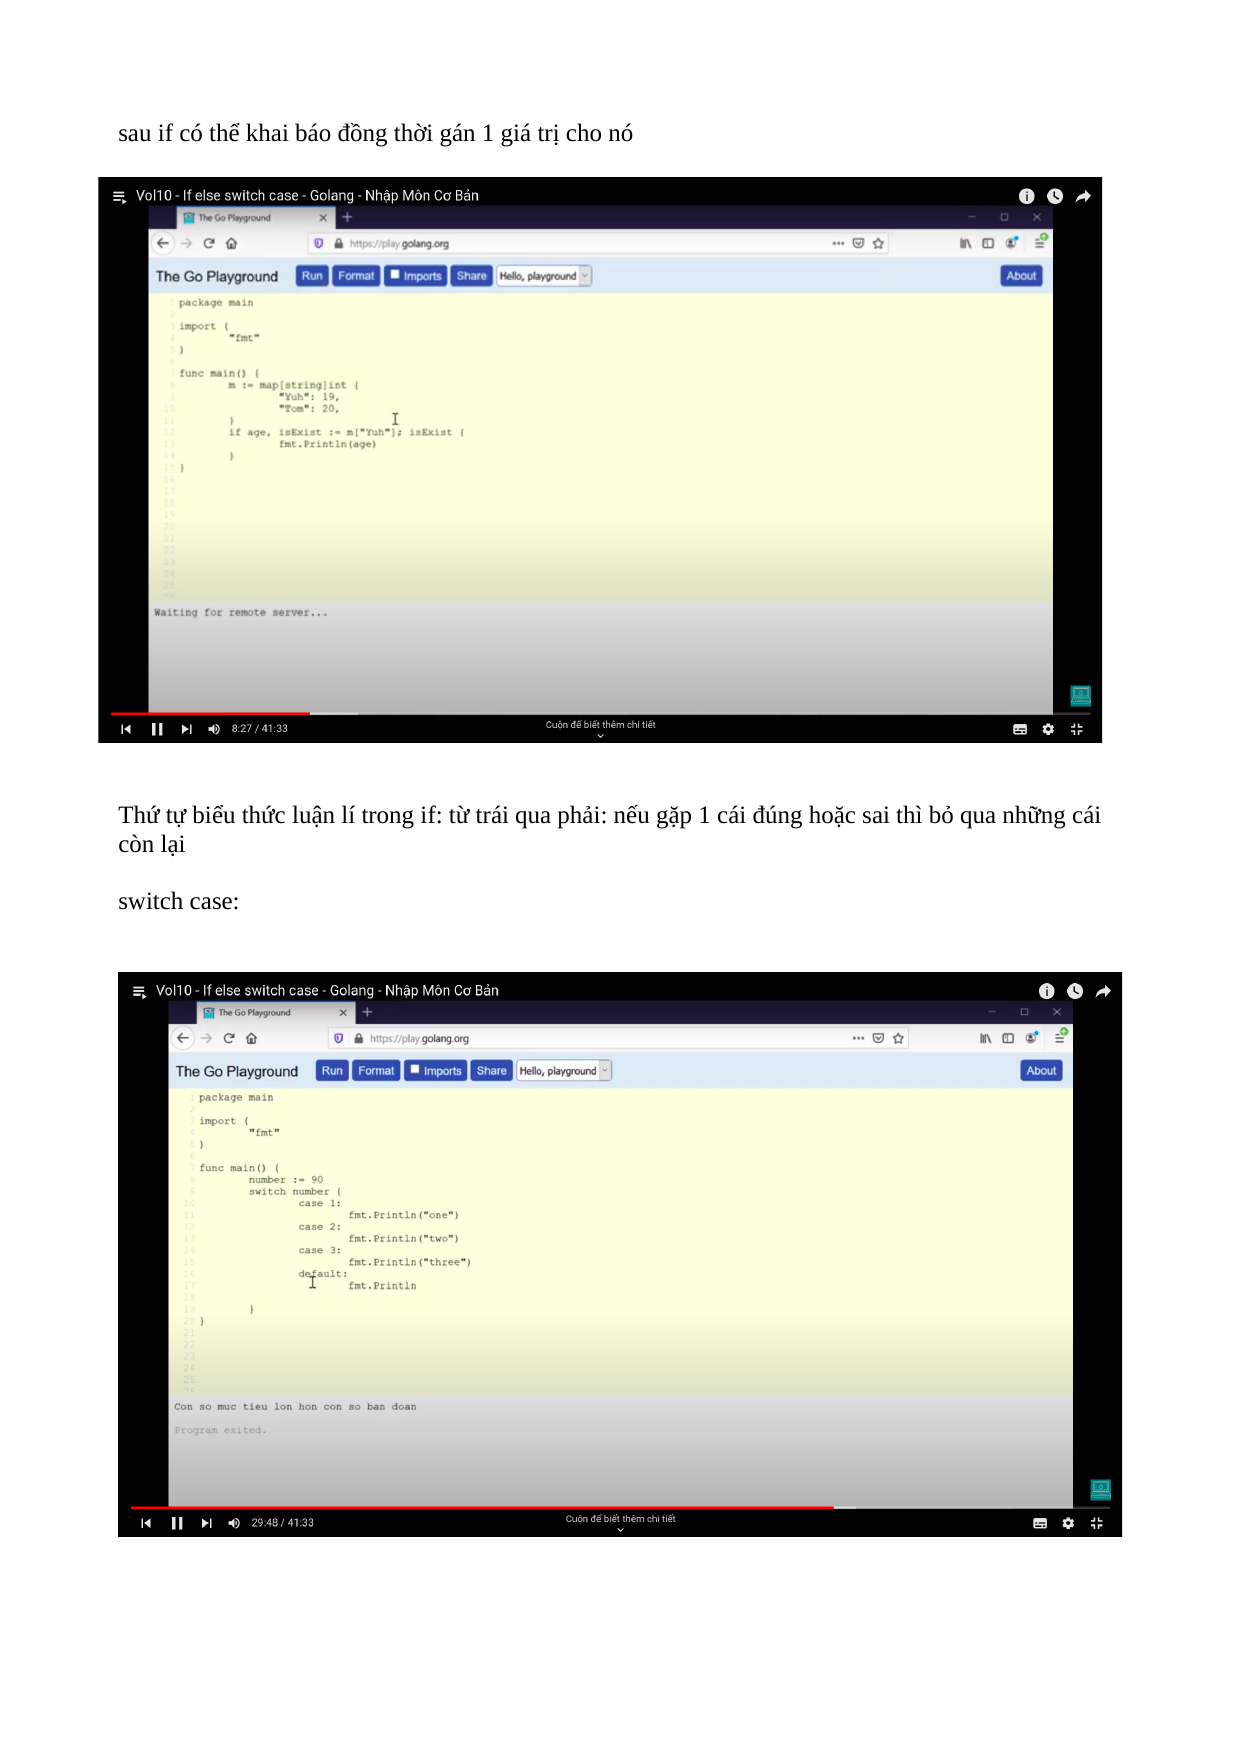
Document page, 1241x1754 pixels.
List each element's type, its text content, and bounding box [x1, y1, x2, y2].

text sau if có thể khai báo đồng thời gán 1 giá trị cho nó [118, 118, 1122, 147]
text Thứ tự biểu thức luận lí trong if: từ trái qua phải: nếu gặp 1 cái đúng hoặc sai thì bỏ qua những cái còn lại [118, 800, 1122, 857]
picture [118, 972, 1123, 1537]
text [118, 1537, 1122, 1594]
picture [98, 177, 1103, 743]
text switch case: [118, 886, 1122, 915]
